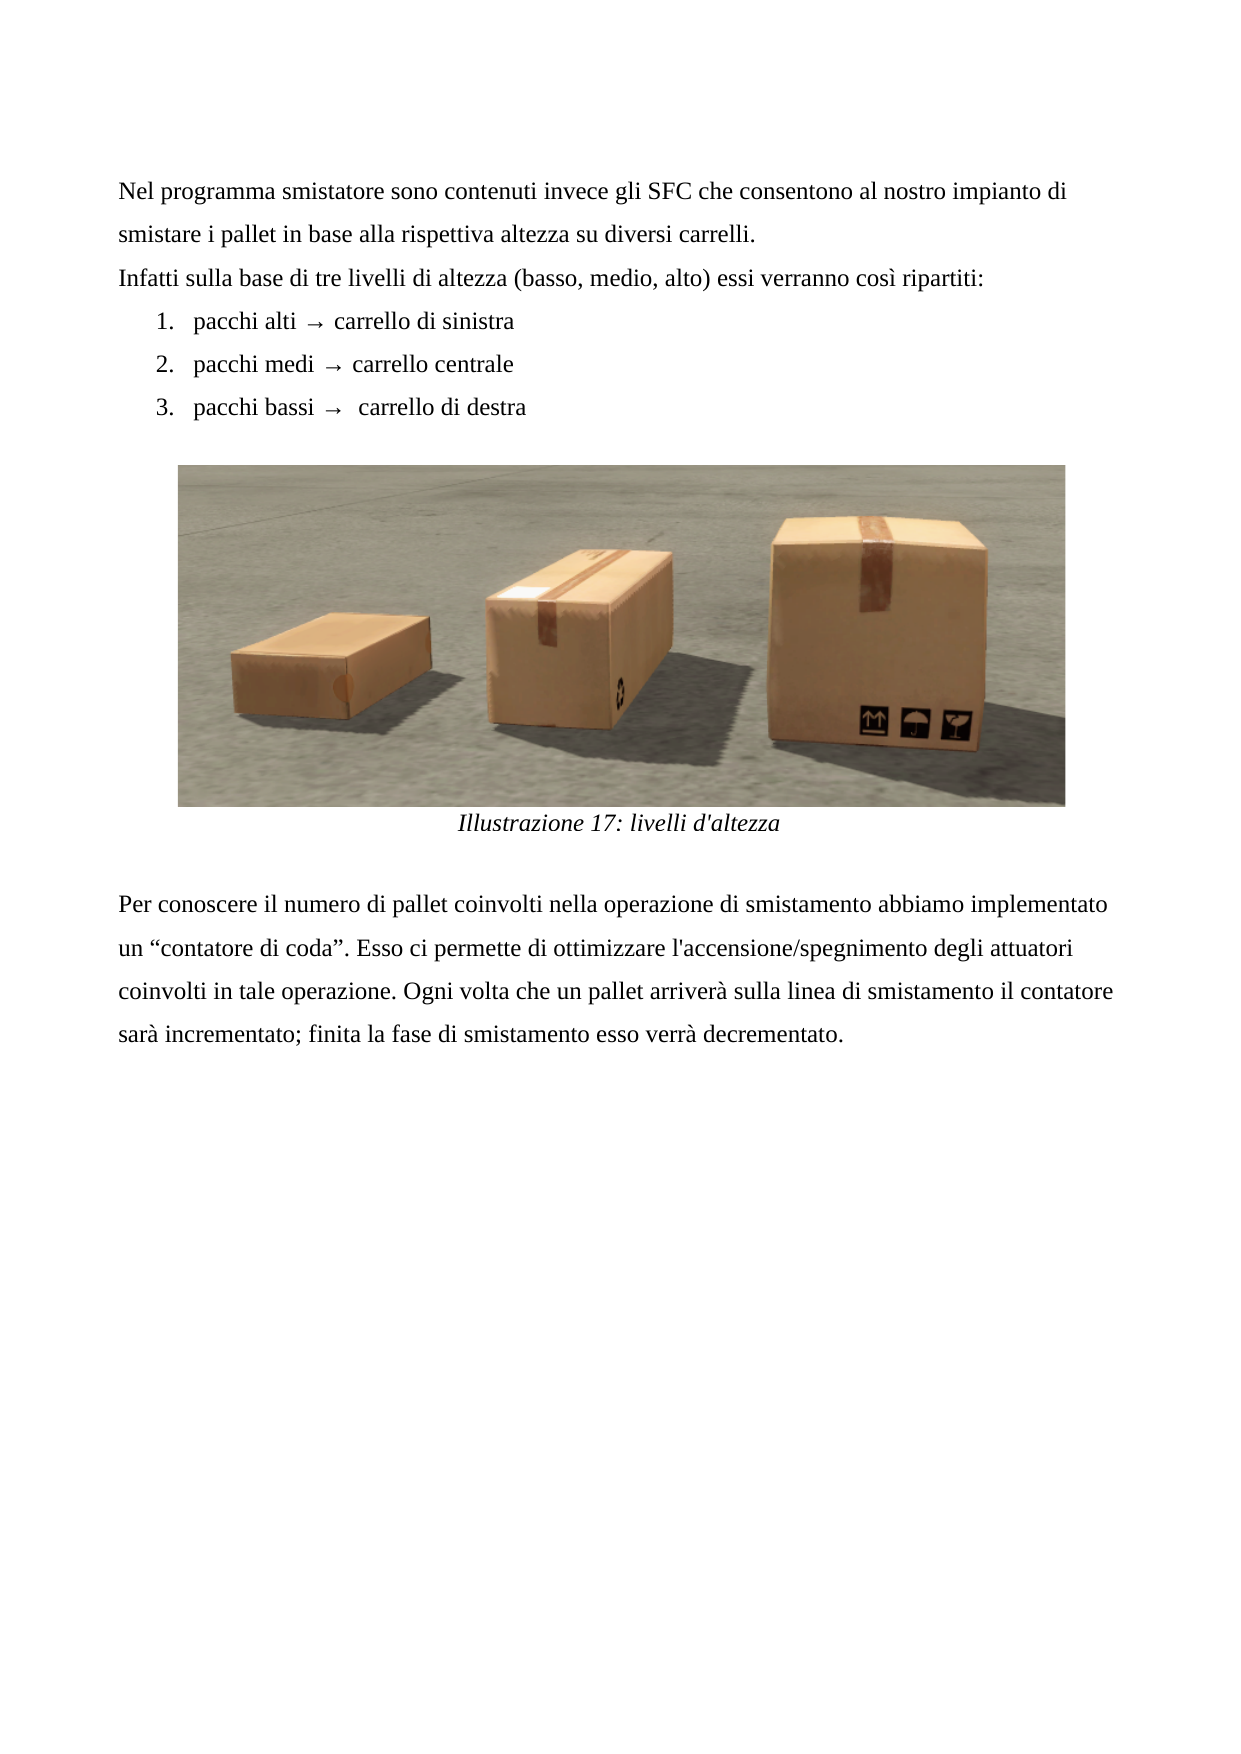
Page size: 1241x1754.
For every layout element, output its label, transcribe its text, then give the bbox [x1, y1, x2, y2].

list pacchi medi → carrello centrale [156, 349, 1122, 378]
text Per conoscere il numero di pallet coinvolti nella operazione di smistamento abbiamo implementato un “contatore di coda”. Esso ci permette di ottimizzare l'accensione/spegnimento degli attuatori coinvolti in tale operazione. Ogni volta che un pallet arriverà sulla linea di smistamento il contatore sarà incrementato; finita la fase di smistamento esso verrà decrementato. [118, 889, 1122, 1048]
list pacchi bassi → carrello di destra [156, 392, 1122, 421]
text Nel programma smistatore sono contenuti invece gli SFC che consentono al nostro impianto di smistare i pallet in base alla rispettiva altezza su diversi carrelli. [118, 176, 1122, 248]
picture [177, 465, 1066, 807]
text Illustrazione 17: livelli d'altezza [176, 463, 1066, 831]
list pacchi alti → carrello di sinistra [156, 306, 1122, 334]
text Infatti sulla base di tre livelli di altezza (basso, medio, alto) essi verranno così ripartiti: [118, 263, 1122, 291]
